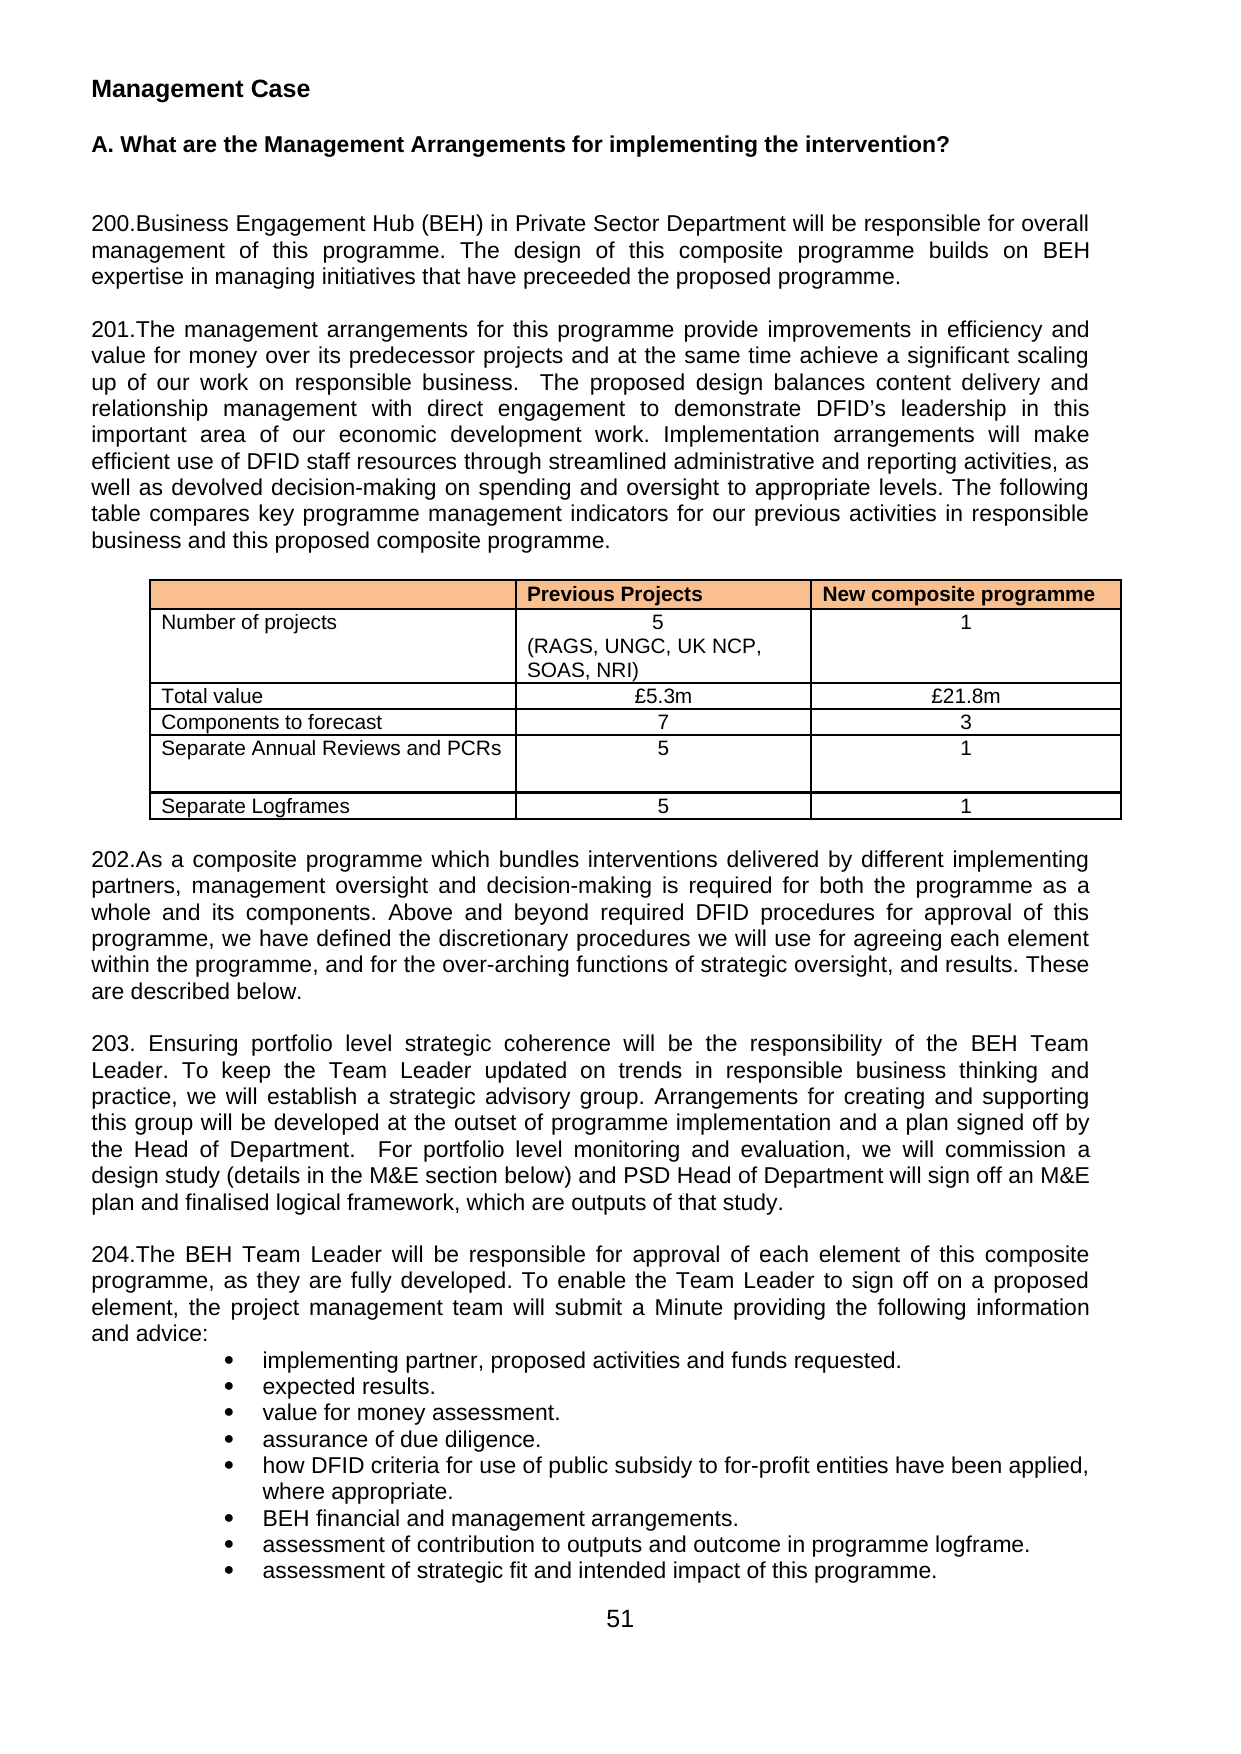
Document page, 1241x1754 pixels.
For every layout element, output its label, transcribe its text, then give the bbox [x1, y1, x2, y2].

list Business Engagement Hub (BEH) in Private Sector Department will be responsible for overall management of this programme. The design of this composite programme builds on BEH expertise in managing initiatives that have preceeded the proposed programme. [150, 210, 1090, 289]
table_cell 1 [812, 736, 1120, 791]
table_cell Components to forecast [151, 710, 515, 734]
table_cell 7 [517, 710, 810, 734]
table_cell £5.3m [517, 684, 810, 708]
list The BEH Team Leader will be responsible for approval of each element of this composite programme, as they are fully developed. To enable the Team Leader to sign off on a proposed element, the project management team will submit a Minute providing the following information and advice: [150, 1241, 1090, 1347]
table_cell 3 [812, 710, 1120, 734]
table_cell 5 [517, 736, 810, 791]
table_cell Separate Annual Reviews and PCRs [151, 736, 515, 791]
list assessment of strategic fit and intended impact of this programme. [225, 1557, 1090, 1584]
list implementing partner, proposed activities and funds requested. [225, 1347, 1090, 1373]
table_header New composite programme [812, 581, 1120, 608]
list assurance of due diligence. [225, 1426, 1090, 1452]
text Management Case [91, 74, 1090, 103]
list value for money assessment. [225, 1399, 1090, 1426]
table_cell 1 [812, 610, 1120, 682]
list Ensuring portfolio level strategic coherence will be the responsibility of the BEH Team Leader. To keep the Team Leader updated on trends in responsible business thinking and practice, we will establish a strategic advisory group. Arrangements for creating and supporting this group will be developed at the outset of programme implementation and a plan signed off by the Head of Department. For portfolio level monitoring and evaluation, we will commission a design study (details in the M&E section below) and PSD Head of Department will sign off an M&E plan and finalised logical framework, which are outputs of that study. [150, 1030, 1090, 1215]
list BEH financial and management arrangements. [225, 1505, 1090, 1531]
table_header Previous Projects [517, 581, 810, 608]
text A. What are the Management Arrangements for implementing the intervention? [91, 131, 1090, 158]
table_cell Number of projects [151, 610, 515, 682]
table_cell 5 [517, 794, 810, 817]
list assessment of contribution to outputs and outcome in programme logframe. [225, 1531, 1090, 1557]
table_header [151, 581, 515, 608]
table_cell Separate Logframes [151, 794, 515, 817]
list As a composite programme which bundles interventions delivered by different implementing partners, management oversight and decision-making is required for both the programme as a whole and its components. Above and beyond required DFID procedures for approval of this programme, we have defined the discretionary procedures we will use for agreeing each element within the programme, and for the over-arching functions of strategic oversight, and results. These are described below. [150, 846, 1090, 1004]
list how DFID criteria for use of public subsidy to for-profit entities have been applied, where appropriate. [225, 1452, 1090, 1505]
list The management arrangements for this programme provide improvements in efficiency and value for money over its predecessor projects and at the same time achieve a significant scaling up of our work on responsible business. The proposed design balances content delivery and relationship management with direct engagement to demonstrate DFID’s leadership in this important area of our economic development work. Implementation arrangements will make efficient use of DFID staff resources through streamlined administrative and reporting activities, as well as devolved decision-making on spending and oversight to appropriate levels. The following table compares key programme management indicators for our previous activities in responsible business and this proposed composite programme. [150, 316, 1090, 553]
table_cell Total value [151, 684, 515, 708]
table_cell 1 [812, 794, 1120, 817]
table_cell 5 (RAGS, UNGC, UK NCP, SOAS, NRI) [517, 610, 810, 682]
list expected results. [225, 1373, 1090, 1399]
table_cell £21.8m [812, 684, 1120, 708]
